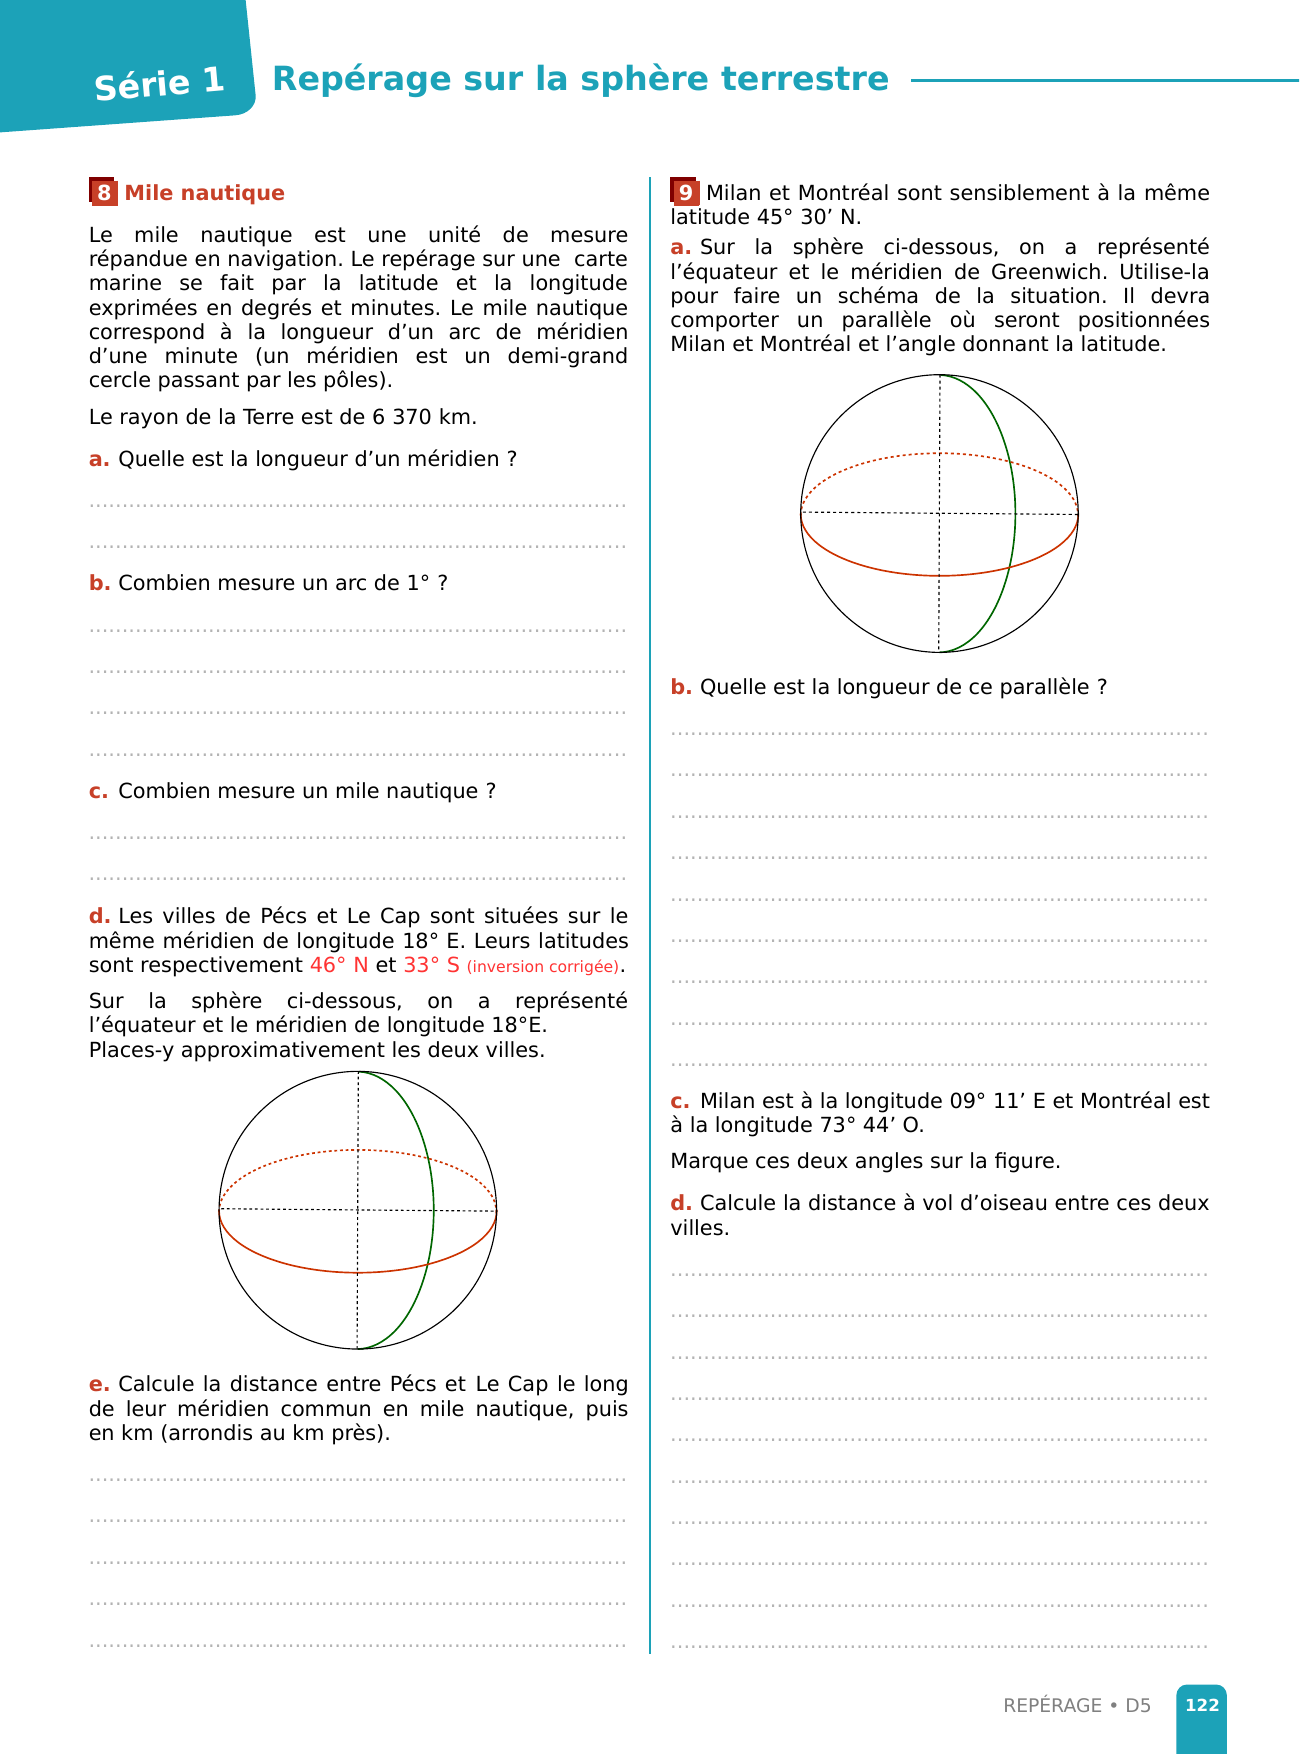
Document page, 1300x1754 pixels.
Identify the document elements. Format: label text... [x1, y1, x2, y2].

text Sur la sphère ci-dessous, on a représenté l’équateur et le méridien de longitude 18°E. [88, 989, 629, 1038]
list Les villes de Pécs et Le Cap sont situées sur le même méridien de longitude 18° E. Leurs latitudes sont respectivement 46° N et 33° S (inversion corrigée). [88, 904, 629, 977]
list Quelle est la longueur de ce parallèle ? [670, 658, 1211, 699]
text Marque ces deux angles sur la figure. [670, 1149, 1211, 1174]
text Le rayon de la Terre est de 6 370 km. [88, 405, 629, 429]
subtitle Mile nautique [114, 177, 629, 205]
list Combien mesure un mile nautique ? [88, 779, 629, 803]
subtitle Milan et Montréal sont sensiblement à la même latitude 45° 30’ N. [670, 177, 1211, 229]
list Quelle est la longueur d’un méridien ? [88, 447, 629, 471]
text Places-y approximativement les deux villes. [88, 1038, 629, 1062]
list Calcule la distance à vol d’oiseau entre ces deux villes. [670, 1191, 1211, 1240]
list Calcule la distance entre Pécs et Le Cap le long de leur méridien commun en mile nautique, puis en km (arrondis au km près). [88, 1372, 629, 1445]
text Le mile nautique est une unité de mesure répandue en navigation. Le repérage sur une carte marine se fait par la latitude et la longitude exprimées en degrés et minutes. Le mile nautique correspond à la longueur d’un arc de méridien d’une minute (un méridien est un demi-grand cercle passant par les pôles). [88, 223, 629, 393]
list Milan est à la longitude 09° 11’ E et Montréal est à la longitude 73° 44’ O. [670, 1089, 1211, 1137]
list Combien mesure un arc de 1° ? [88, 571, 629, 596]
list Sur la sphère ci-dessous, on a représenté l’équateur et le méridien de Greenwich. Utilise-la pour faire un schéma de la situation. Il devra comporter un parallèle où seront positionnées Milan et Montréal et l’angle donnant la latitude. [670, 235, 1211, 357]
